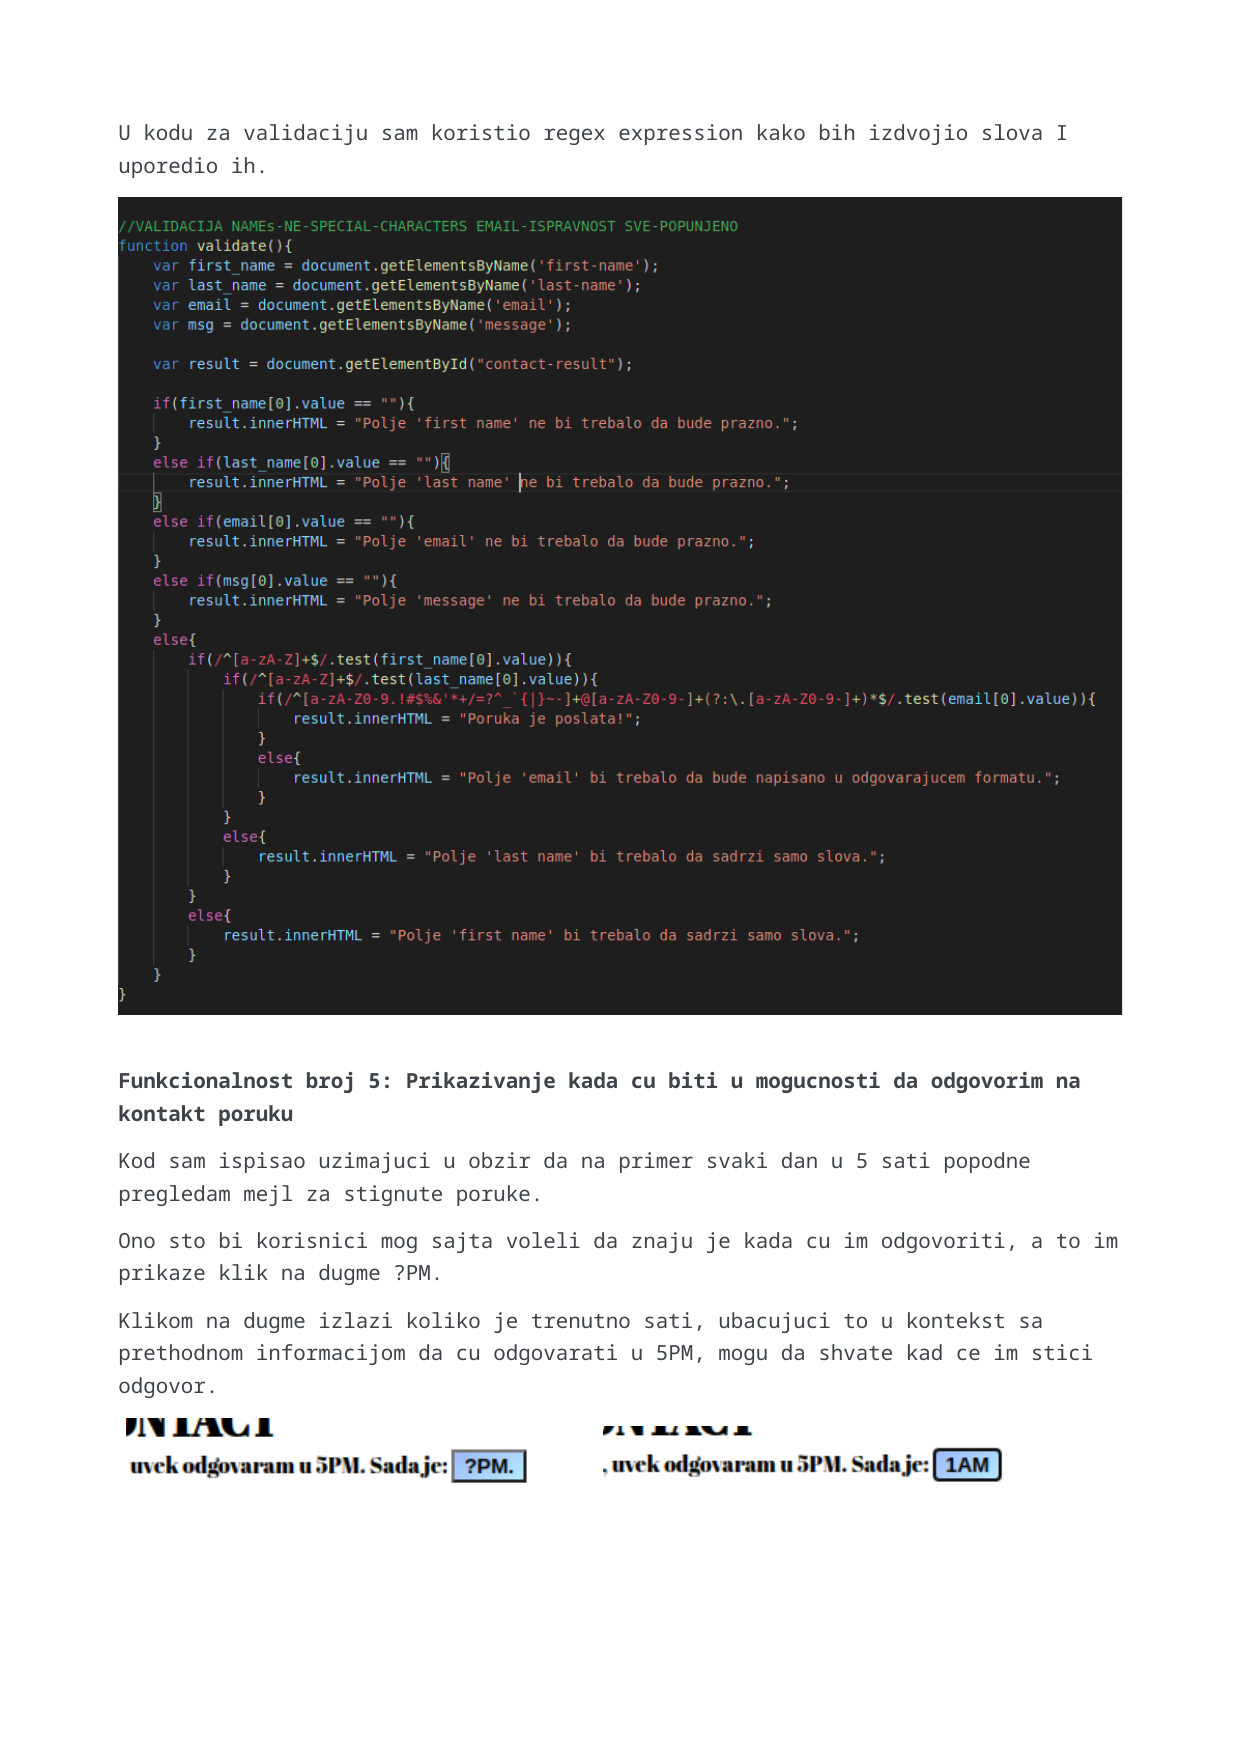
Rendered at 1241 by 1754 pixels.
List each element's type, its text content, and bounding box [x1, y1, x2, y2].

text U kodu za validaciju sam koristio regex expression kako bih izdvojio slova I uporedio ih. [118, 118, 1122, 179]
picture [118, 197, 1123, 1015]
text Kod sam ispisao uzimajuci u obzir da na primer svaki dan u 5 sati popodne pregledam mejl za stignute poruke. [118, 1146, 1122, 1207]
text Klikom na dugme izlazi koliko je trenutno sati, ubacujuci to u kontekst sa prethodnom informacijom da cu odgovarati u 5PM, mogu da shvate kad ce im stici odgovor. [118, 1306, 1122, 1399]
picture [126, 1418, 565, 1502]
picture [603, 1426, 1024, 1501]
text Ono sto bi korisnici mog sajta voleli da znaju je kada cu im odgovoriti, a to im prikaze klik na dugme ?PM. [118, 1226, 1122, 1287]
text Funkcionalnost broj 5: Prikazivanje kada cu biti u mogucnosti da odgovorim na kontakt poruku [118, 1066, 1122, 1127]
